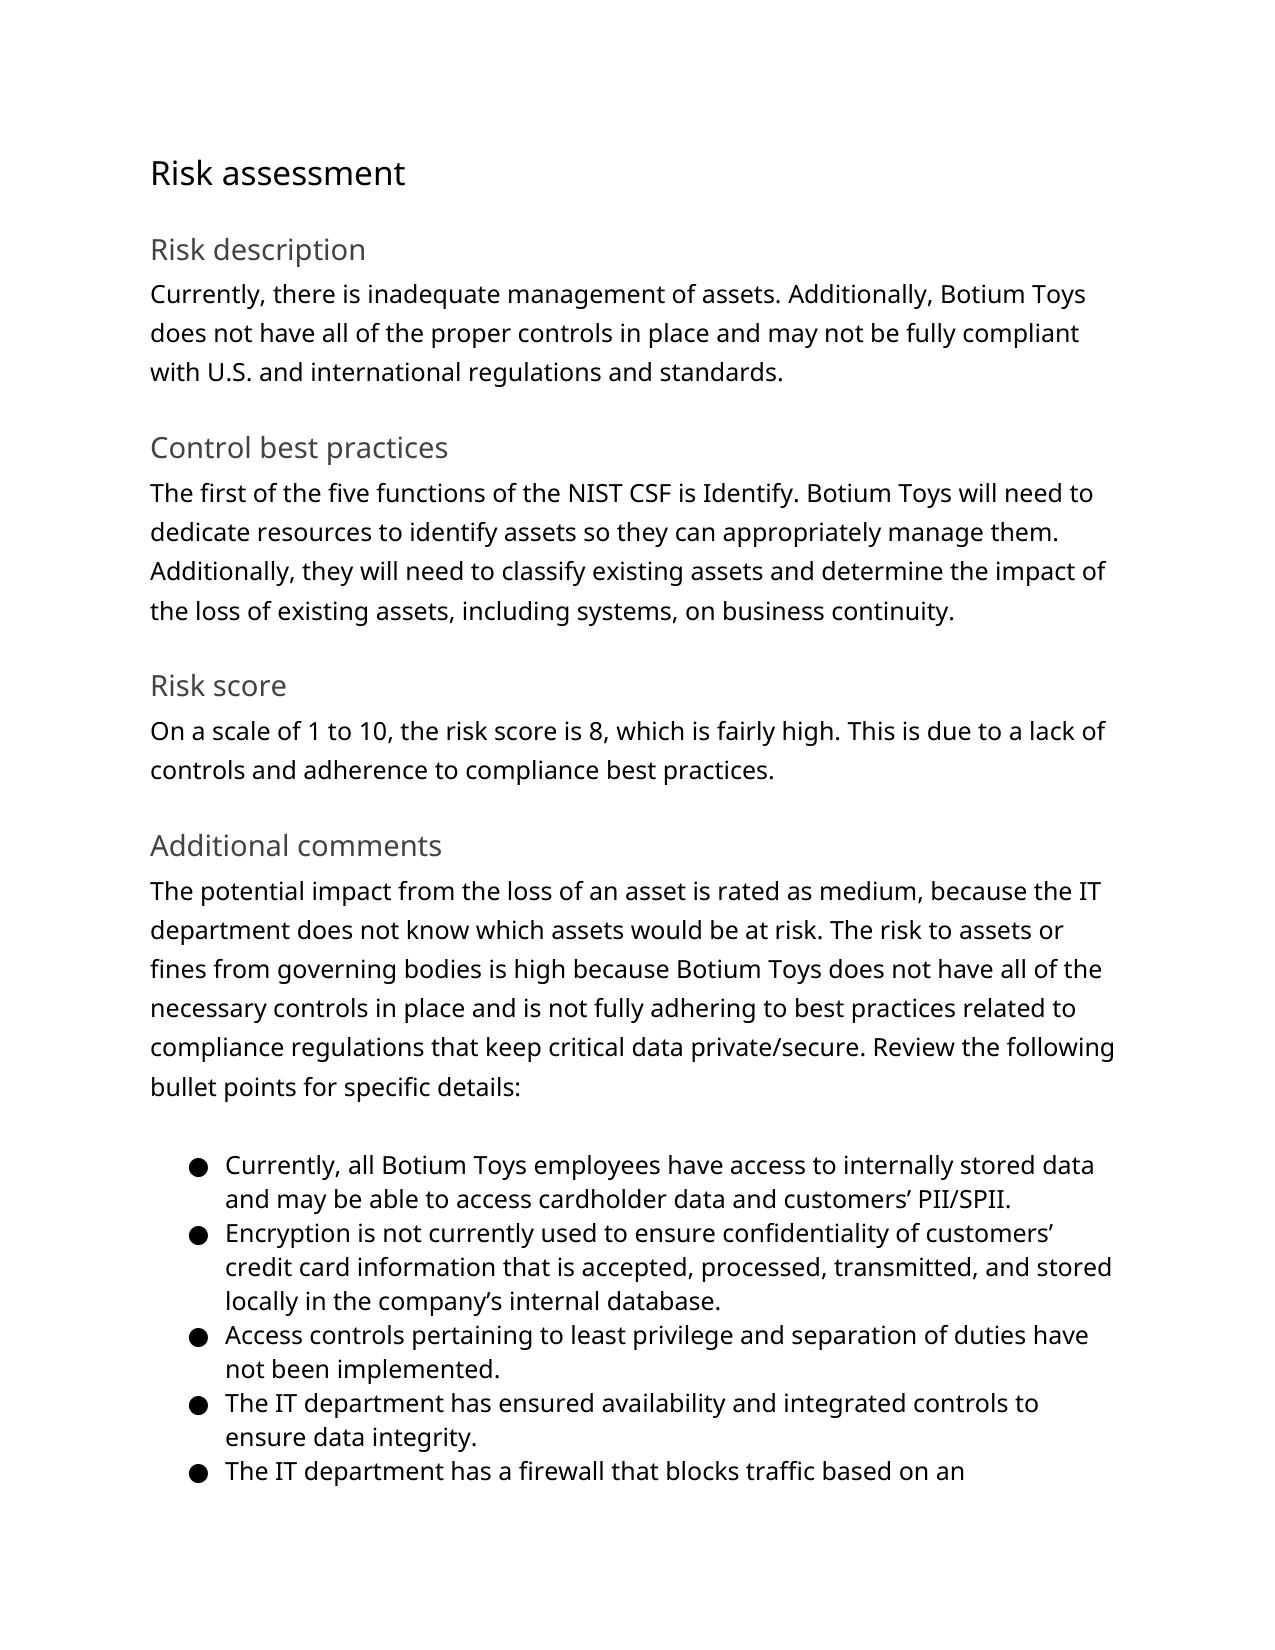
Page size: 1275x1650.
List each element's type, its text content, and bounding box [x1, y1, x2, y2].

text The first of the five functions of the NIST CSF is Identify. Botium Toys will need to dedicate resources to identify assets so they can appropriately manage them. Additionally, they will need to classify existing assets and determine the impact of the loss of existing assets, including systems, on business continuity. [150, 476, 1125, 627]
subtitle Additional comments [150, 825, 1125, 865]
subtitle Risk score [150, 666, 1125, 705]
list Encryption is not currently used to ensure confidentiality of customers’ credit card information that is accepted, processed, transmitted, and stored locally in the company’s internal database. [187, 1216, 1125, 1318]
subtitle Control best practices [150, 428, 1125, 467]
text The potential impact from the loss of an asset is rated as medium, because the IT department does not know which assets would be at risk. The risk to assets or fines from governing bodies is high because Botium Toys does not have all of the necessary controls in place and is not fully adhering to best practices related to compliance regulations that keep critical data private/secure. Review the following bullet points for specific details: [150, 873, 1125, 1103]
text On a scale of 1 to 10, the risk score is 8, which is fairly high. This is due to a lack of controls and adherence to compliance best practices. [150, 714, 1125, 787]
list The IT department has a firewall that blocks traffic based on an [187, 1454, 1125, 1488]
subtitle Risk description [150, 229, 1125, 268]
list The IT department has ensured availability and integrated controls to ensure data integrity. [187, 1386, 1125, 1454]
text Currently, there is inadequate management of assets. Additionally, Botium Toys does not have all of the proper controls in place and may not be fully compliant with U.S. and international regulations and standards. [150, 277, 1125, 389]
subtitle Risk assessment [150, 150, 1125, 195]
list Access controls pertaining to least privilege and separation of duties have not been implemented. [187, 1318, 1125, 1386]
list Currently, all Botium Toys employees have access to internally stored data and may be able to access cardholder data and customers’ PII/SPII. [187, 1147, 1125, 1216]
